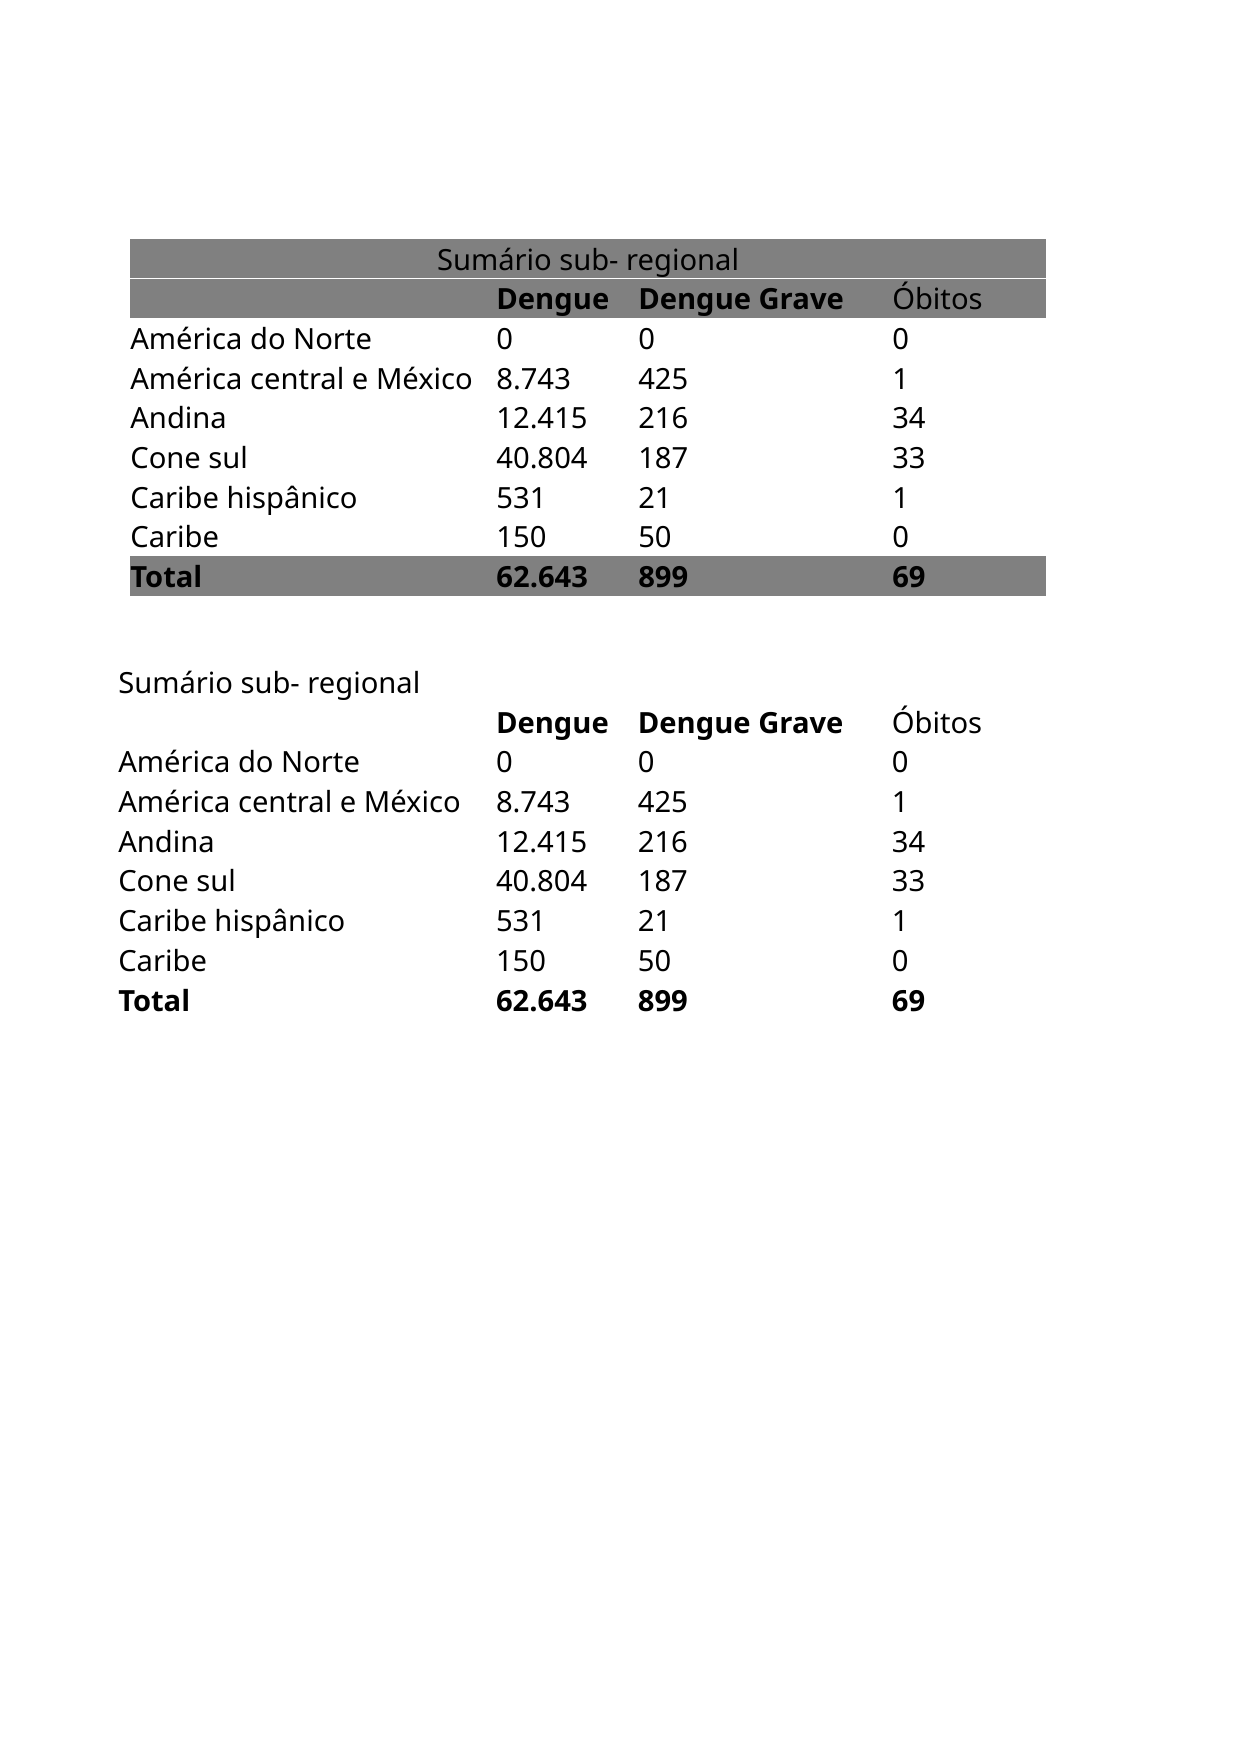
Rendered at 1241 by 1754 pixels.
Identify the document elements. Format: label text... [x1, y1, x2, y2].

table_cell Andina [130, 398, 496, 437]
table_cell Caribe hispânico [118, 900, 496, 940]
table_cell Cone sul [130, 437, 496, 477]
table_header [496, 662, 638, 702]
table_cell 150 [496, 517, 638, 556]
table_cell 216 [638, 821, 892, 861]
table_cell 0 [496, 742, 638, 781]
table_cell Caribe hispânico [130, 477, 496, 517]
table_cell Dengue Grave [638, 279, 892, 318]
table_cell Caribe [130, 517, 496, 556]
table_cell 1 [892, 900, 1045, 940]
table_cell 34 [892, 398, 1046, 437]
table_cell 33 [892, 437, 1046, 477]
table_cell 0 [892, 742, 1045, 781]
table_cell Total [118, 980, 496, 1019]
table_cell 0 [638, 318, 892, 358]
table_cell 62.643 [496, 556, 638, 596]
table_cell 899 [638, 556, 892, 596]
table_cell 8.743 [496, 781, 638, 821]
table_cell 62.643 [496, 980, 638, 1019]
table_cell 69 [892, 556, 1046, 596]
table_header [892, 662, 1045, 702]
table_cell 40.804 [496, 861, 638, 900]
table_cell Dengue [496, 279, 638, 318]
table_cell 40.804 [496, 437, 638, 477]
table_cell [130, 279, 496, 318]
table_header Sumário sub- regional [130, 239, 1046, 278]
table_cell Andina [118, 821, 496, 861]
table_cell 69 [892, 980, 1045, 1019]
table_cell 33 [892, 861, 1045, 900]
table_cell América do Norte [118, 742, 496, 781]
table_cell Dengue [496, 702, 638, 742]
table_cell 150 [496, 940, 638, 980]
table_cell 0 [892, 318, 1046, 358]
table_cell América central e México [118, 781, 496, 821]
table_header [638, 662, 892, 702]
table_cell Dengue Grave [638, 702, 892, 742]
table_cell 1 [892, 781, 1045, 821]
table_cell 12.415 [496, 398, 638, 437]
table_cell Caribe [118, 940, 496, 980]
table_cell 0 [892, 940, 1045, 980]
table_cell 531 [496, 477, 638, 517]
table_cell 531 [496, 900, 638, 940]
table_cell 899 [638, 980, 892, 1019]
table_cell 8.743 [496, 358, 638, 398]
table_header Sumário sub- regional [118, 662, 496, 702]
table_cell [118, 702, 496, 742]
table_cell 187 [638, 437, 892, 477]
table_cell 216 [638, 398, 892, 437]
table_cell Total [130, 556, 496, 596]
table_cell 0 [892, 517, 1046, 556]
table_cell 50 [638, 517, 892, 556]
table_cell 0 [496, 318, 638, 358]
table_cell 0 [638, 742, 892, 781]
table_cell América do Norte [130, 318, 496, 358]
table_cell 1 [892, 358, 1046, 398]
table_cell América central e México [130, 358, 496, 398]
table_cell 21 [638, 900, 892, 940]
table_cell 1 [892, 477, 1046, 517]
table_cell Óbitos [892, 279, 1046, 318]
table_cell 34 [892, 821, 1045, 861]
table_cell 425 [638, 358, 892, 398]
table_cell 187 [638, 861, 892, 900]
table_cell 21 [638, 477, 892, 517]
table_cell Cone sul [118, 861, 496, 900]
table_cell 12.415 [496, 821, 638, 861]
table_cell 425 [638, 781, 892, 821]
table_cell 50 [638, 940, 892, 980]
table_cell Óbitos [892, 702, 1045, 742]
